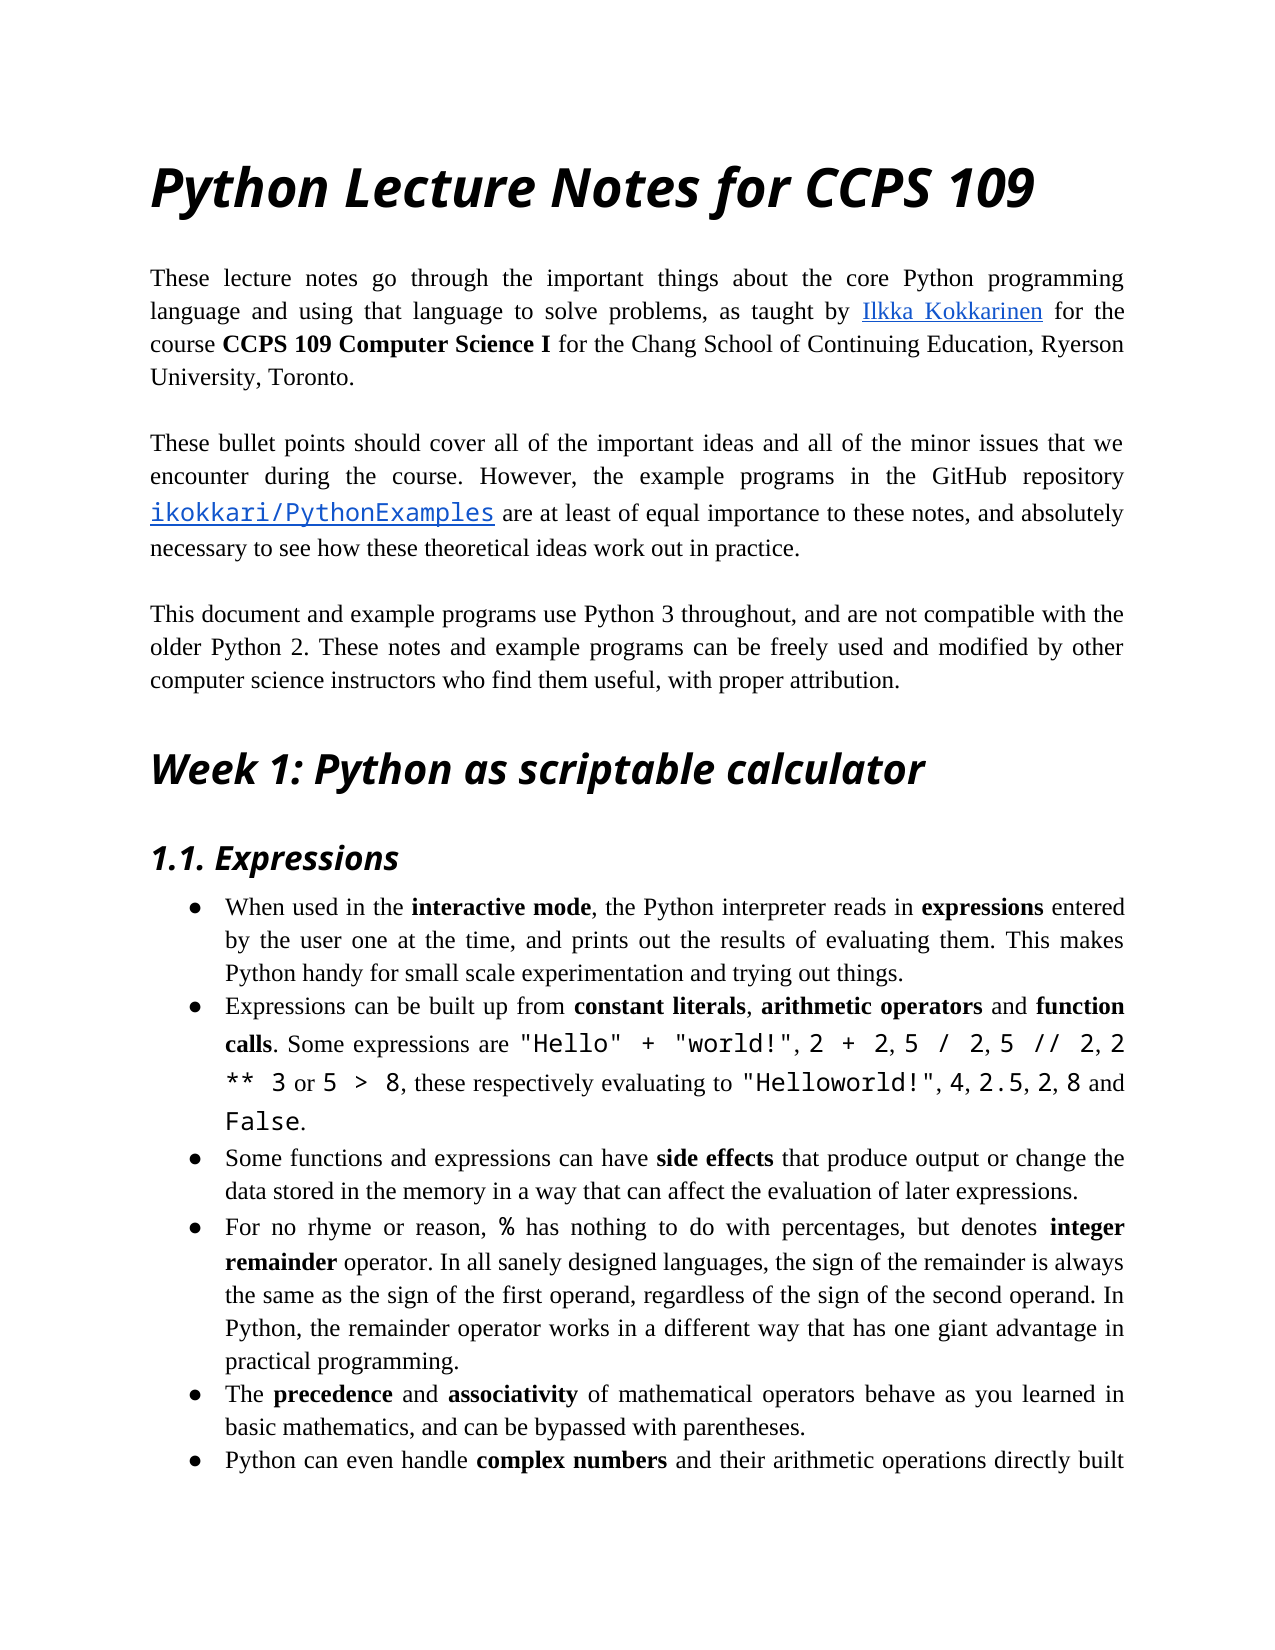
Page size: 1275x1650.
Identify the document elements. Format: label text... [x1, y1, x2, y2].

list The precedence and associativity of mathematical operators behave as you learned in basic mathematics, and can be bypassed with parentheses. [187, 1379, 1125, 1441]
list Python can even handle complex numbers and their arithmetic operations directly built [187, 1445, 1125, 1474]
list When used in the interactive mode, the Python interpreter reads in expressions entered by the user one at the time, and prints out the results of evaluating them. This makes Python handy for small scale experimentation and trying out things. [187, 892, 1125, 987]
subtitle 1.1. Expressions [150, 834, 1125, 880]
list Expressions can be built up from constant literals, arithmetic operators and function calls. Some expressions are "Hello" + "world!", 2 + 2, 5 / 2, 5 // 2, 2 ** 3 or 5 > 8, these respectively evaluating to "Helloworld!", 4, 2.5, 2, 8 and False. [187, 991, 1125, 1138]
subtitle Week 1: Python as scriptable calculator [150, 740, 1125, 797]
list For no rhyme or reason, % has nothing to do with percentages, but denotes integer remainder operator. In all sanely designed languages, the sign of the remainder is always the same as the sign of the first operand, regardless of the sign of the second operand. In Python, the remainder operator works in a different way that has one giant advantage in practical programming. [187, 1209, 1125, 1375]
text This document and example programs use Python 3 throughout, and are not compatible with the older Python 2. These notes and example programs can be freely used and modified by other computer science instructors who find them useful, with proper attribution. [150, 599, 1125, 694]
text These bullet points should cover all of the important ideas and all of the minor issues that we encounter during the course. However, the example programs in the GitHub repository ikokkari/PythonExamples are at least of equal importance to these notes, and absolutely necessary to see how these theoretical ideas work out in practice. [150, 428, 1125, 562]
title Python Lecture Notes for CCPS 109 [150, 150, 1125, 224]
list Some functions and expressions can have side effects that produce output or change the data stored in the memory in a way that can affect the evaluation of later expressions. [187, 1143, 1125, 1204]
text These lecture notes go through the important things about the core Python programming language and using that language to solve problems, as taught by Ilkka Kokkarinen for the course CCPS 109 Computer Science I for the Chang School of Continuing Education, Ryerson University, Toronto. [150, 263, 1125, 391]
